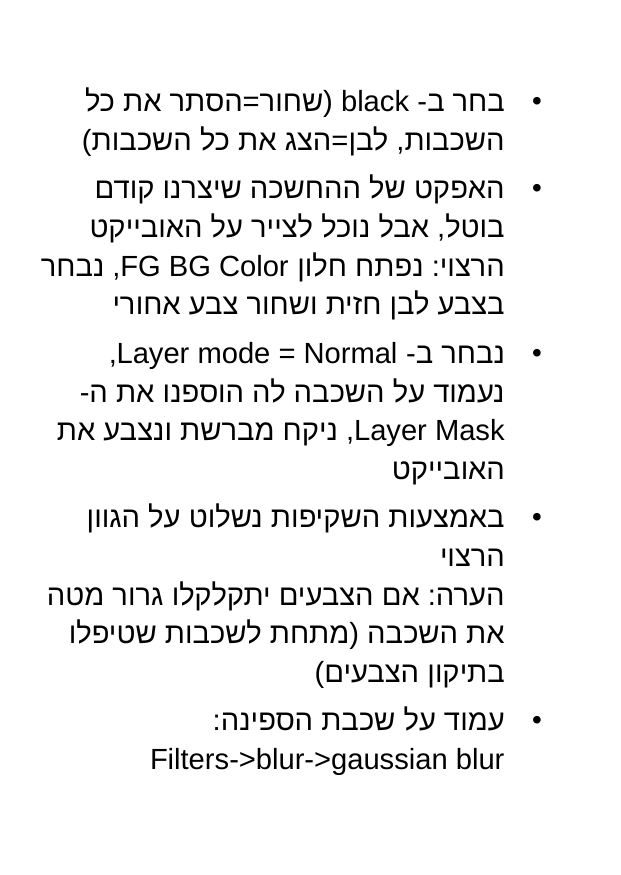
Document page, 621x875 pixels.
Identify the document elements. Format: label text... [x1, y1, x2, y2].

list באמצעות השקיפות נשלוט על הגוון הרצוי הערה: אם הצבעים יתקלקלו גרור מטה את השכבה (מתחת לשכבות שטיפלו בתיקון הצבעים) [40, 500, 542, 688]
list בחר ב- black (שחור=הסתר את כל השכבות, לבן=הצג את כל השכבות) [40, 84, 542, 157]
list האפקט של ההחשכה שיצרנו קודם בוטל, אבל נוכל לצייר על האובייקט הרצוי: נפתח חלון FG BG Color, נבחר בצבע לבן חזית ושחור צבע אחורי [40, 172, 542, 321]
list נבחר ב- Layer mode = Normal, נעמוד על השכבה לה הוספנו את ה- Layer Mask, ניקח מברשת ונצבע את האובייקט [40, 336, 542, 485]
list עמוד על שכבת הספינה: Filters->blur->gaussian blur כדי לטשטש את הגבול בין הספינה לרקע [40, 703, 542, 776]
